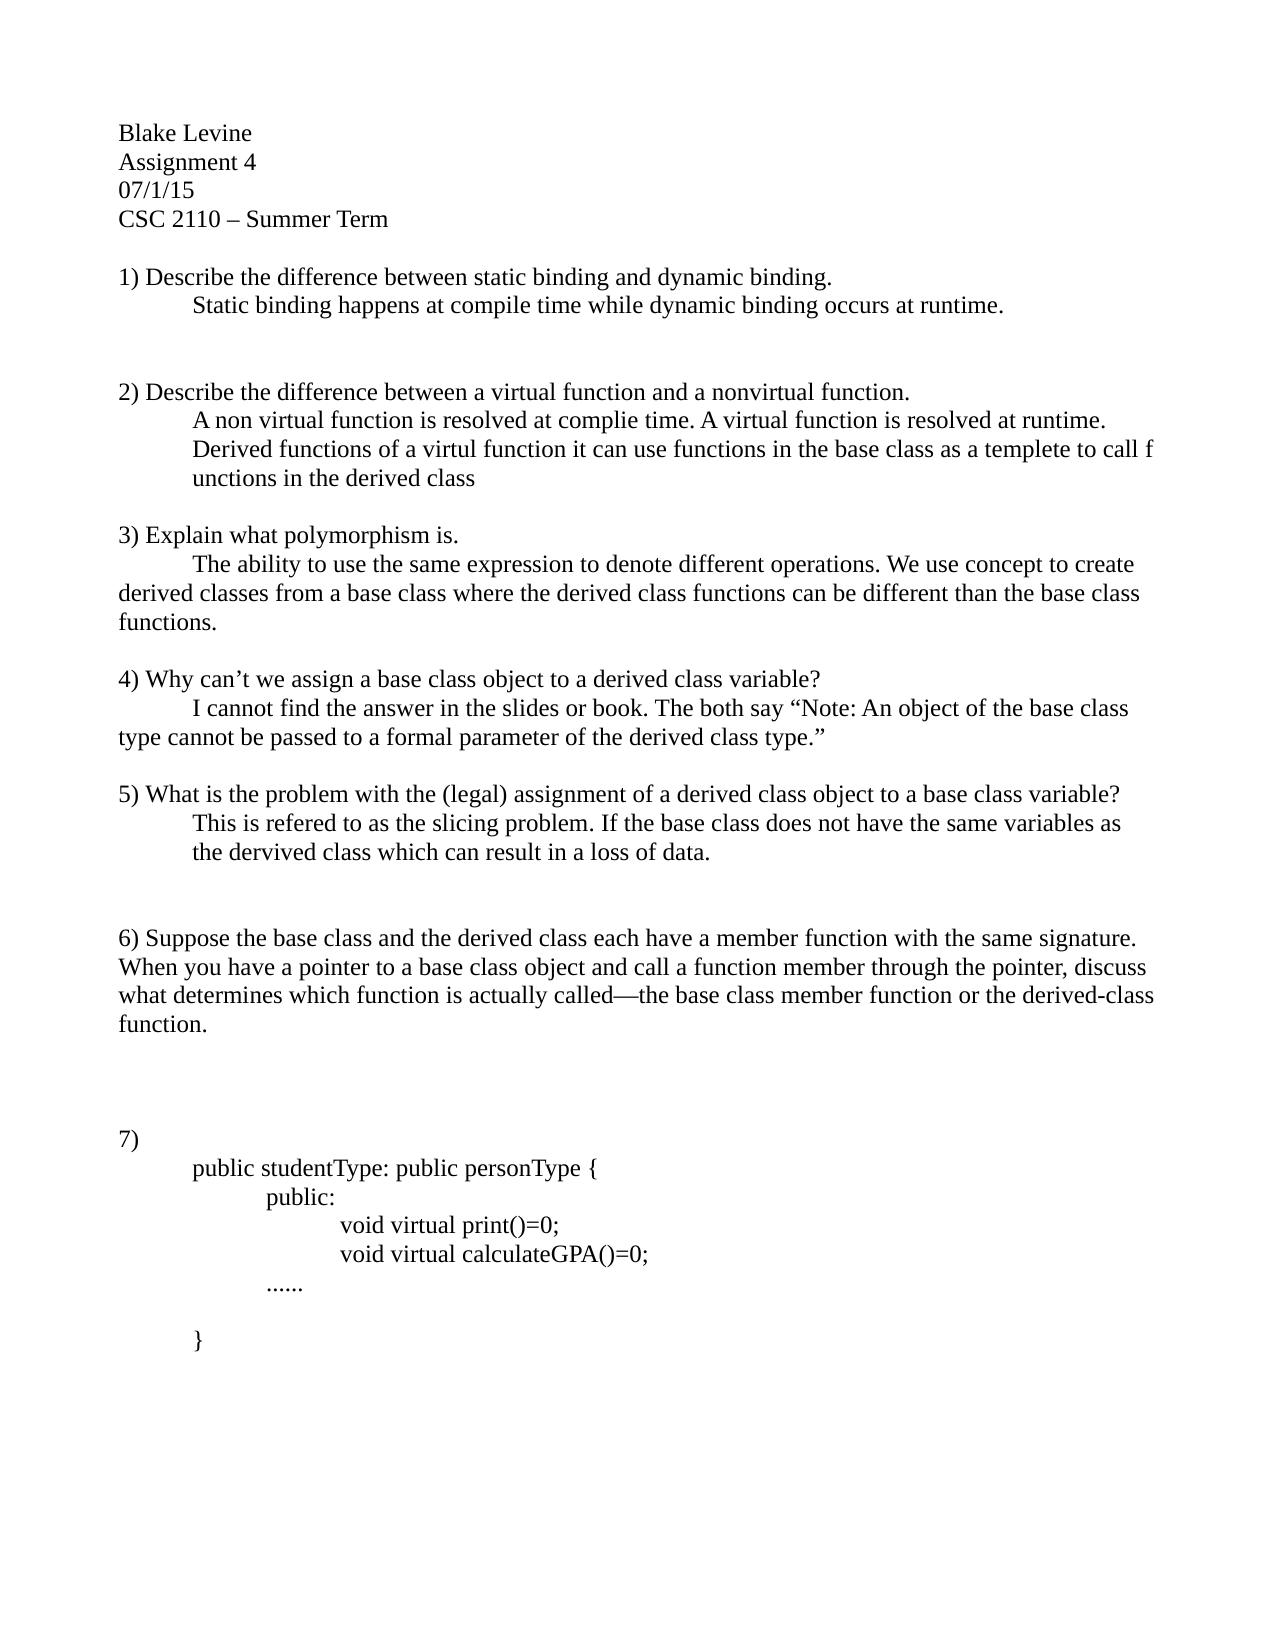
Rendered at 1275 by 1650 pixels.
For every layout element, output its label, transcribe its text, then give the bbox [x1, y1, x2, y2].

text I cannot find the answer in the slides or book. The both say “Note: An object of the base class type cannot be passed to a formal parameter of the derived class type.” [118, 693, 1157, 751]
text 6) Suppose the base class and the derived class each have a member function with the same signature. When you have a pointer to a base class object and call a function member through the pointer, discuss what determines which function is actually called—the base class member function or the derived-class function. [118, 923, 1157, 1038]
text 3) Explain what polymorphism is. [118, 521, 1157, 549]
text ...... [118, 1268, 1157, 1297]
text public: [118, 1182, 1157, 1211]
text CSC 2110 – Summer Term [118, 204, 1157, 233]
text 4) Why can’t we assign a base class object to a derived class variable? [118, 664, 1157, 693]
text This is refered to as the slicing problem. If the base class does not have the same variables as the dervived class which can result in a loss of data. [118, 808, 1157, 866]
text 5) What is the problem with the (legal) assignment of a derived class object to a base class variable? [118, 779, 1157, 808]
text 07/1/15 [118, 176, 1157, 204]
text The ability to use the same expression to denote different operations. We use concept to create derived classes from a base class where the derived class functions can be different than the base class functions. [118, 549, 1157, 636]
text Assignment 4 [118, 147, 1157, 176]
text public studentType: public personType { [118, 1153, 1157, 1182]
text void virtual print()=0; [118, 1211, 1157, 1239]
text Static binding happens at compile time while dynamic binding occurs at runtime. [118, 291, 1157, 319]
text 7) [118, 1124, 1157, 1153]
text void virtual calculateGPA()=0; [118, 1239, 1157, 1268]
text 1) Describe the difference between static binding and dynamic binding. [118, 262, 1157, 291]
text A non virtual function is resolved at complie time. A virtual function is resolved at runtime. Derived functions of a virtul function it can use functions in the base class as a templete to call f unctions in the derived class [118, 406, 1157, 492]
text 2) Describe the difference between a virtual function and a nonvirtual function. [118, 377, 1157, 406]
text } [118, 1326, 1157, 1354]
text Blake Levine [118, 118, 1157, 147]
